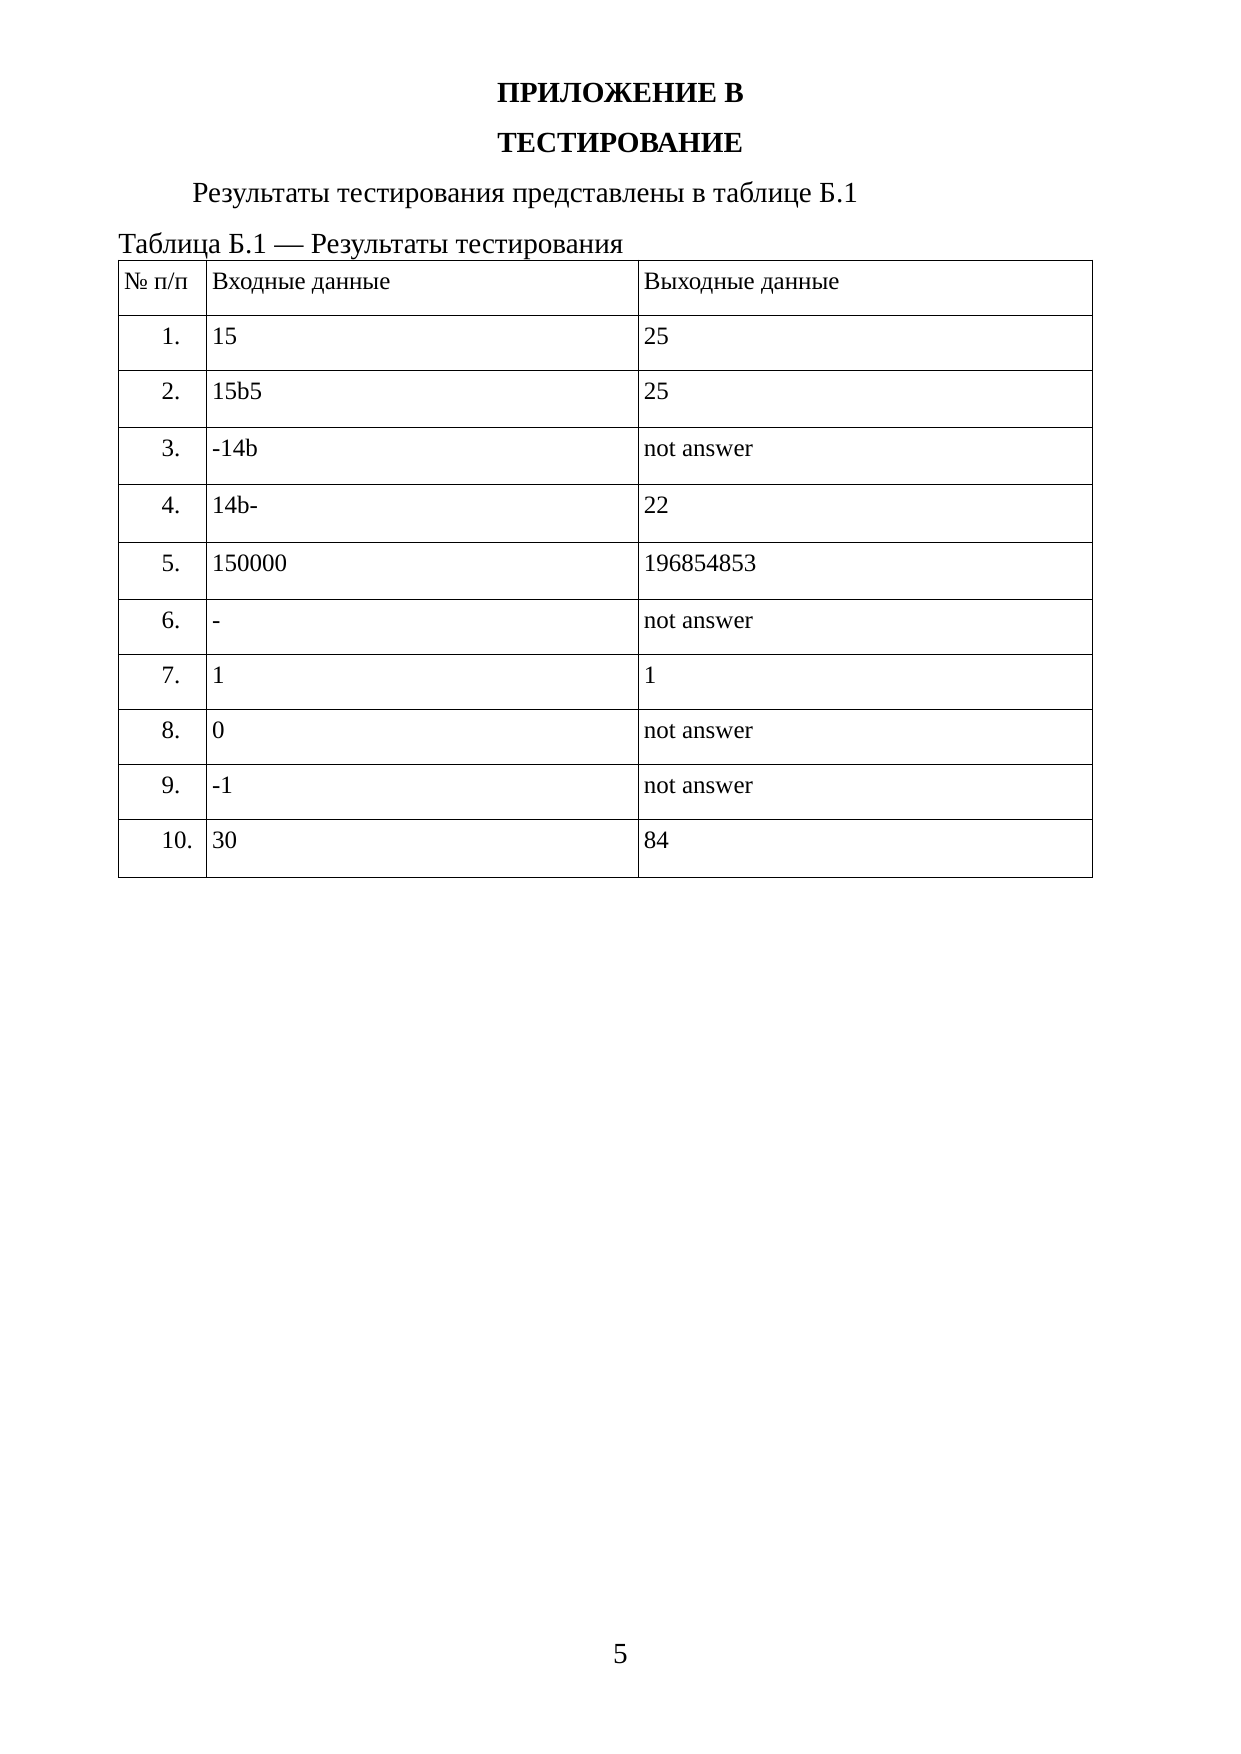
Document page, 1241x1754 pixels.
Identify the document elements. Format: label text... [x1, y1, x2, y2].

table_cell [119, 765, 206, 819]
table_cell 15b5 [207, 371, 638, 427]
table_cell 15 [207, 316, 638, 369]
table_cell not answer [639, 710, 1092, 764]
table_header № п/п [119, 261, 206, 314]
table_cell [119, 600, 206, 654]
table_cell [119, 428, 206, 484]
table_cell 25 [639, 371, 1092, 427]
table_cell 22 [639, 485, 1092, 542]
table_cell not answer [639, 428, 1092, 484]
text Таблица Б.1 — Результаты тестирования [118, 226, 1122, 259]
table_cell [119, 316, 206, 369]
table_cell -14b [207, 428, 638, 484]
table_cell 196854853 [639, 543, 1092, 599]
table_cell 25 [639, 316, 1092, 369]
table_cell [119, 485, 206, 542]
table_cell [119, 371, 206, 427]
table_cell 84 [639, 820, 1092, 876]
table_cell [119, 543, 206, 599]
table_header Выходные данные [639, 261, 1092, 314]
table_cell 14b- [207, 485, 638, 542]
table_cell 150000 [207, 543, 638, 599]
table_cell 1 [639, 655, 1092, 709]
table_cell [119, 710, 206, 764]
table_cell not answer [639, 765, 1092, 819]
table_cell not answer [639, 600, 1092, 654]
table_cell 1 [207, 655, 638, 709]
table_cell 0 [207, 710, 638, 764]
table_cell 30 [207, 820, 638, 876]
table_cell -1 [207, 765, 638, 819]
table_cell [119, 655, 206, 709]
subtitle Приложение В Тестирование [118, 75, 1122, 159]
table_cell - [207, 600, 638, 654]
table_cell [119, 820, 206, 876]
text Результаты тестирования представлены в таблице Б.1 [118, 176, 1122, 209]
table_header Входные данные [207, 261, 638, 314]
